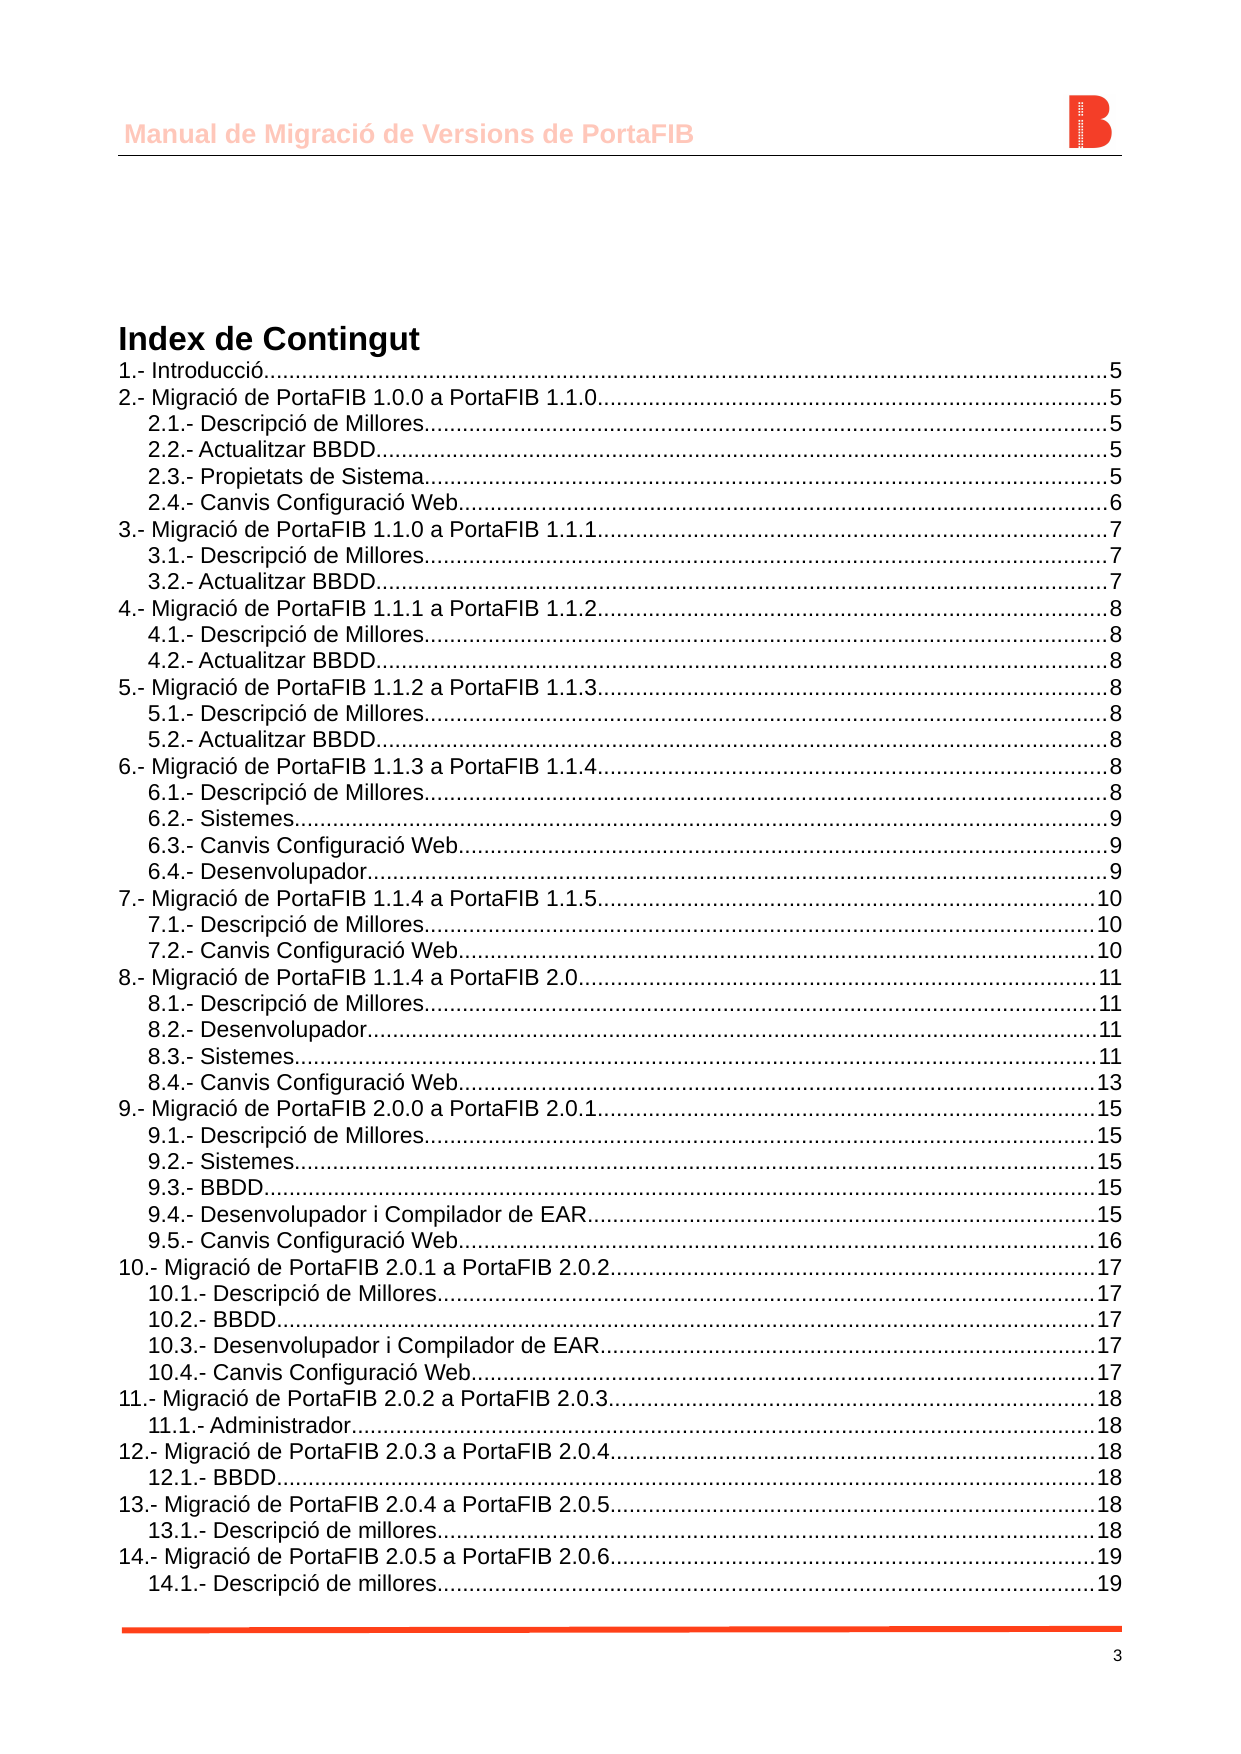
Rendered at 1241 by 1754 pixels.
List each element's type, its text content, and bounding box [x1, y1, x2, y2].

text 9.- Migració de PortaFIB 2.0.0 a PortaFIB 2.0.1 15 [118, 1095, 1122, 1122]
text 4.2.- Actualitzar BBDD 8 [148, 647, 1122, 674]
text 8.2.- Desenvolupador 11 [148, 1016, 1122, 1043]
text 5.1.- Descripció de Millores 8 [148, 700, 1122, 726]
text 6.2.- Sistemes 9 [148, 805, 1122, 832]
text 8.4.- Canvis Configuració Web 13 [148, 1069, 1122, 1095]
text 5.2.- Actualitzar BBDD 8 [148, 726, 1122, 753]
text 10.3.- Desenvolupador i Compilador de EAR 17 [148, 1332, 1122, 1359]
text 2.1.- Descripció de Millores 5 [148, 410, 1122, 436]
subtitle Index de Contingut [118, 319, 1122, 357]
text 9.1.- Descripció de Millores 15 [148, 1122, 1122, 1148]
text 10.4.- Canvis Configuració Web 17 [148, 1359, 1122, 1385]
text 13.1.- Descripció de millores 18 [148, 1517, 1122, 1543]
text 9.2.- Sistemes 15 [148, 1148, 1122, 1174]
text 9.4.- Desenvolupador i Compilador de EAR 15 [148, 1201, 1122, 1227]
text 10.2.- BBDD 17 [148, 1306, 1122, 1332]
text 6.3.- Canvis Configuració Web 9 [148, 832, 1122, 858]
text 7.2.- Canvis Configuració Web 10 [148, 937, 1122, 963]
text 6.- Migració de PortaFIB 1.1.3 a PortaFIB 1.1.4 8 [118, 753, 1122, 779]
text 2.- Migració de PortaFIB 1.0.0 a PortaFIB 1.1.0 5 [118, 384, 1122, 410]
text 1.- Introducció 5 [118, 357, 1122, 384]
text 10.- Migració de PortaFIB 2.0.1 a PortaFIB 2.0.2 17 [118, 1253, 1122, 1280]
text 7.1.- Descripció de Millores 10 [148, 911, 1122, 937]
text 4.1.- Descripció de Millores 8 [148, 621, 1122, 647]
text 10.1.- Descripció de Millores 17 [148, 1280, 1122, 1306]
text 9.3.- BBDD 15 [148, 1174, 1122, 1201]
text 8.1.- Descripció de Millores 11 [148, 990, 1122, 1016]
text 11.- Migració de PortaFIB 2.0.2 a PortaFIB 2.0.3 18 [118, 1385, 1122, 1412]
text 13.- Migració de PortaFIB 2.0.4 a PortaFIB 2.0.5 18 [118, 1491, 1122, 1517]
text 8.3.- Sistemes 11 [148, 1043, 1122, 1069]
text 3.1.- Descripció de Millores 7 [148, 542, 1122, 568]
text 3.- Migració de PortaFIB 1.1.0 a PortaFIB 1.1.1 7 [118, 516, 1122, 542]
text 4.- Migració de PortaFIB 1.1.1 a PortaFIB 1.1.2 8 [118, 594, 1122, 621]
text 8.- Migració de PortaFIB 1.1.4 a PortaFIB 2.0 11 [118, 963, 1122, 990]
text 14.- Migració de PortaFIB 2.0.5 a PortaFIB 2.0.6 19 [118, 1543, 1122, 1570]
text 2.3.- Propietats de Sistema 5 [148, 463, 1122, 489]
picture [1063, 94, 1117, 150]
text 14.1.- Descripció de millores 19 [148, 1570, 1122, 1596]
text 2.2.- Actualitzar BBDD 5 [148, 436, 1122, 463]
text 3.2.- Actualitzar BBDD 7 [148, 568, 1122, 594]
text 5.- Migració de PortaFIB 1.1.2 a PortaFIB 1.1.3 8 [118, 674, 1122, 700]
text 11.1.- Administrador 18 [148, 1412, 1122, 1438]
text 2.4.- Canvis Configuració Web 6 [148, 489, 1122, 516]
text 7.- Migració de PortaFIB 1.1.4 a PortaFIB 1.1.5 10 [118, 884, 1122, 911]
text 9.5.- Canvis Configuració Web 16 [148, 1227, 1122, 1253]
text 6.1.- Descripció de Millores 8 [148, 779, 1122, 805]
text 12.1.- BBDD 18 [148, 1464, 1122, 1491]
text 12.- Migració de PortaFIB 2.0.3 a PortaFIB 2.0.4 18 [118, 1438, 1122, 1464]
text 6.4.- Desenvolupador 9 [148, 858, 1122, 884]
